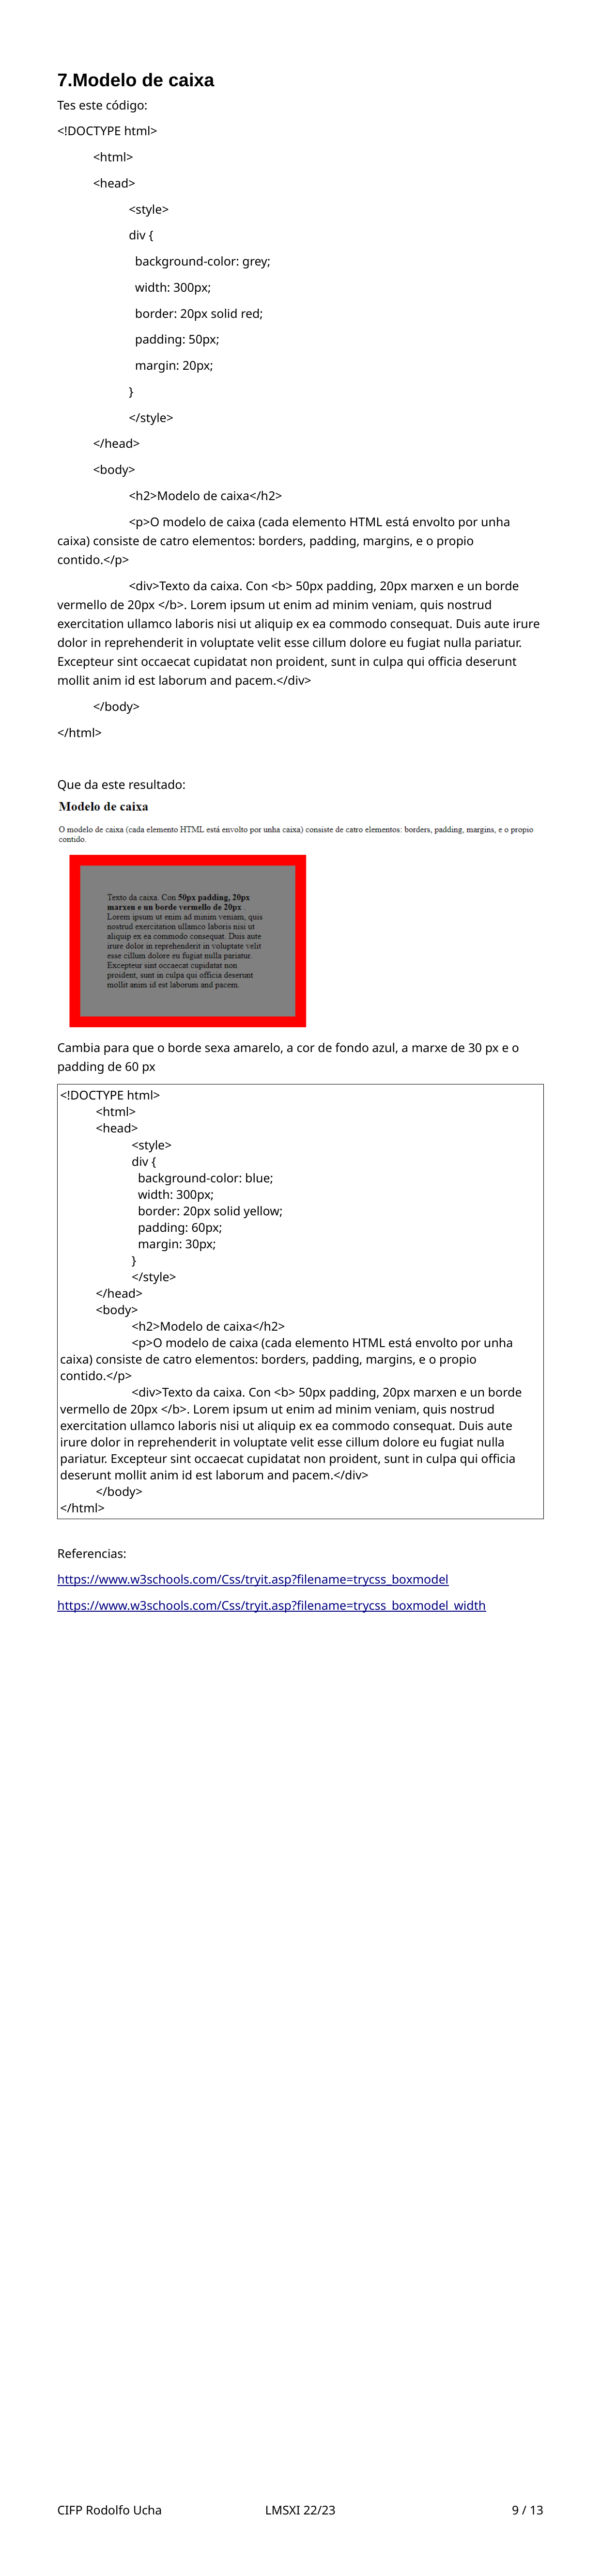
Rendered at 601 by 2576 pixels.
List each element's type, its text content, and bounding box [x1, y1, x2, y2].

text border: 20px solid red; [57, 305, 543, 321]
text <div>Texto da caixa. Con <b> 50px padding, 20px marxen e un borde vermello de 20px </b>. Lorem ipsum ut enim ad minim veniam, quis nostrud exercitation ullamco laboris nisi ut aliquip ex ea commodo consequat. Duis aute irure dolor in reprehenderit in voluptate velit esse cillum dolore eu fugiat nulla pariatur. Excepteur sint occaecat cupidatat non proident, sunt in culpa qui officia deserunt mollit anim id est laborum and pacem.</div> [57, 577, 543, 689]
text div { [57, 227, 543, 243]
text <head> [57, 175, 543, 191]
text <style> [57, 201, 543, 217]
text </body> [57, 698, 543, 715]
text <body> [57, 461, 543, 478]
text <!DOCTYPE html> [57, 123, 543, 139]
text </head> [57, 435, 543, 452]
text Referencias: [57, 1545, 543, 1561]
text <h2>Modelo de caixa</h2> [57, 487, 543, 503]
text background-color: grey; [57, 253, 543, 269]
text </html> [57, 724, 543, 741]
text https://www.w3schools.com/Css/tryit.asp?filename=trycss_boxmodel [57, 1571, 543, 1587]
table_header <!DOCTYPE html> <html> <head> <style> div { background-color: blue; width: 300px; border: 20px solid yellow; padding: 60px; margin: 30px; } </style> </head> <body> <h2>Modelo de caixa</h2> <p>O modelo de caixa (cada elemento HTML está envolto por unha caixa) consiste de catro elementos: borders, padding, margins, e o propio contido.</p> <div>Texto da caixa. Con <b> 50px padding, 20px marxen e un borde vermello de 20px </b>. Lorem ipsum ut enim ad minim veniam, quis nostrud exercitation ullamco laboris nisi ut aliquip ex ea commodo consequat. Duis aute irure dolor in reprehenderit in voluptate velit esse cillum dolore eu fugiat nulla pariatur. Excepteur sint occaecat cupidatat non proident, sunt in culpa qui officia deserunt mollit anim id est laborum and pacem.</div> </body> </html> [58, 1084, 543, 1519]
text margin: 20px; [57, 357, 543, 374]
picture [57, 797, 544, 1037]
text padding: 50px; [57, 331, 543, 347]
text </style> [57, 409, 543, 425]
text } [57, 383, 543, 399]
text Que da este resultado: [57, 776, 543, 793]
text Tes este código: [57, 96, 543, 113]
subtitle 7.Modelo de caixa [57, 69, 543, 91]
text https://www.w3schools.com/Css/tryit.asp?filename=trycss_boxmodel_width [57, 1597, 543, 1614]
text <p>O modelo de caixa (cada elemento HTML está envolto por unha caixa) consiste de catro elementos: borders, padding, margins, e o propio contido.</p> [57, 513, 543, 568]
text <html> [57, 149, 543, 165]
text width: 300px; [57, 279, 543, 295]
text Cambia para que o borde sexa amarelo, a cor de fondo azul, a marxe de 30 px e o padding de 60 px [57, 1037, 543, 1074]
